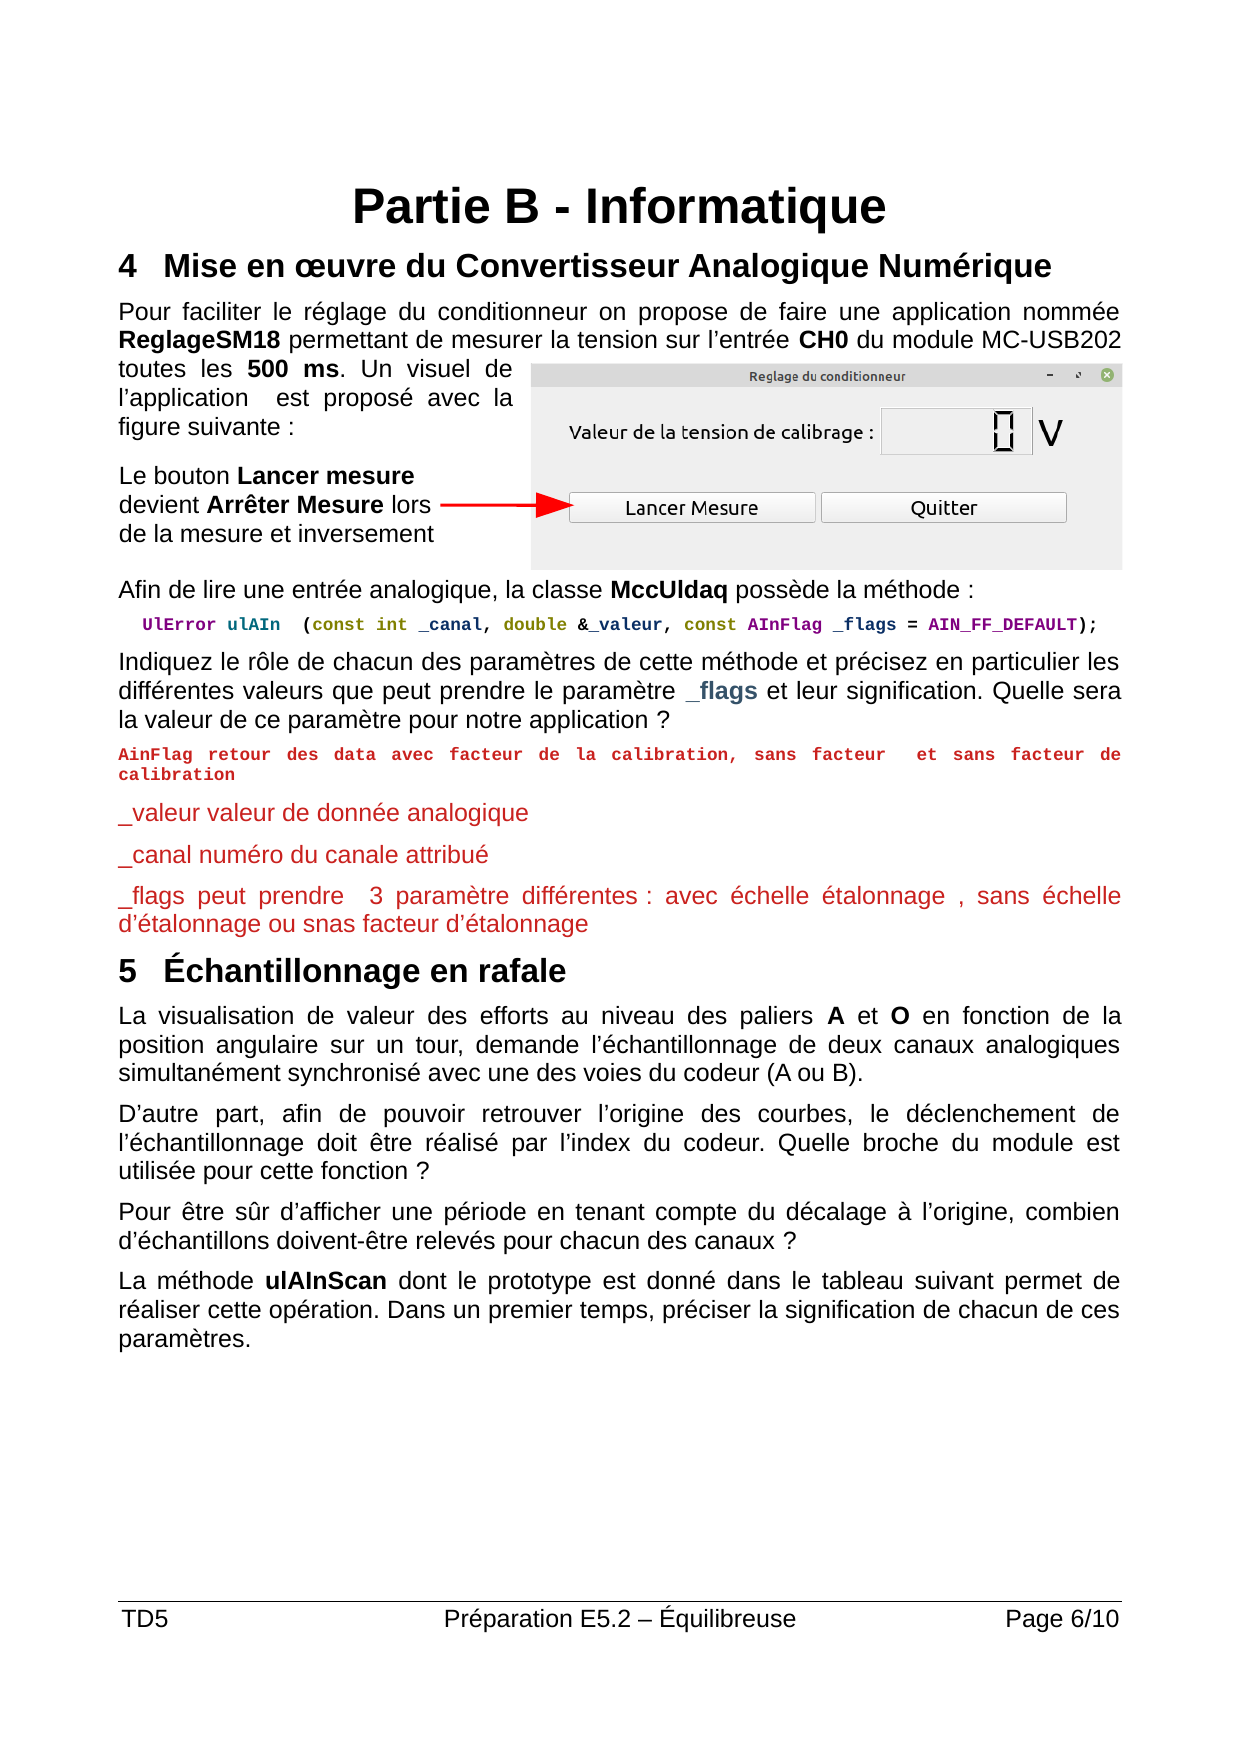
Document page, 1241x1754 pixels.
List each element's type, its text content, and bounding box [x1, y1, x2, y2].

text La méthode ulAInScan dont le prototype est donné dans le tableau suivant permet de réaliser cette opération. Dans un premier temps, préciser la signification de chacun de ces paramètres. [118, 1266, 1122, 1352]
subtitle Mise en œuvre du Convertisseur Analogique Numérique [118, 246, 1122, 285]
text UlError ulAIn (const int _canal, double &_valeur, const AInFlag _flags = AIN_FF_DEFAULT); [118, 615, 1122, 635]
text Pour faciliter le réglage du conditionneur on propose de faire une application nommée ReglageSM18 permettant de mesurer la tension sur l’entrée CH0 du module MC-USB202 toutes les 500 ms. Un visuel de l’application est proposé avec la figure suivante : [118, 296, 1122, 440]
text _valeur valeur de donnée analogique [118, 798, 1122, 827]
text Pour être sûr d’afficher une période en tenant compte du décalage à l’origine, combien d’échantillons doivent-être relevés pour chacun des canaux ? [118, 1197, 1122, 1254]
text AinFlag retour des data avec facteur de la calibration, sans facteur et sans facteur de calibration [118, 746, 1122, 786]
text D’autre part, afin de pouvoir retrouver l’origine des courbes, le déclenchement de l’échantillonnage doit être réalisé par l’index du codeur. Quelle broche du module est utilisée pour cette fonction ? [118, 1099, 1122, 1185]
text Indiquez le rôle de chacun des paramètres de cette méthode et précisez en particulier les différentes valeurs que peut prendre le paramètre _flags et leur signification. Quelle sera la valeur de ce paramètre pour notre application ? [118, 647, 1122, 733]
subtitle Partie B - Informatique [118, 176, 1122, 234]
text Afin de lire une entrée analogique, la classe MccUldaq possède la méthode : [118, 575, 1122, 603]
text _canal numéro du canale attribué [118, 839, 1122, 868]
subtitle Échantillonnage en rafale [118, 951, 1122, 989]
text La visualisation de valeur des efforts au niveau des paliers A et O en fonction de la position angulaire sur un tour, demande l’échantillonnage de deux canaux analogiques simultanément synchronisé avec une des voies du codeur (A ou B). [118, 1001, 1122, 1087]
text _flags peut prendre 3 paramètre différentes : avec échelle étalonnage , sans échelle d’étalonnage ou snas facteur d’étalonnage [118, 881, 1122, 938]
picture [530, 363, 1123, 570]
